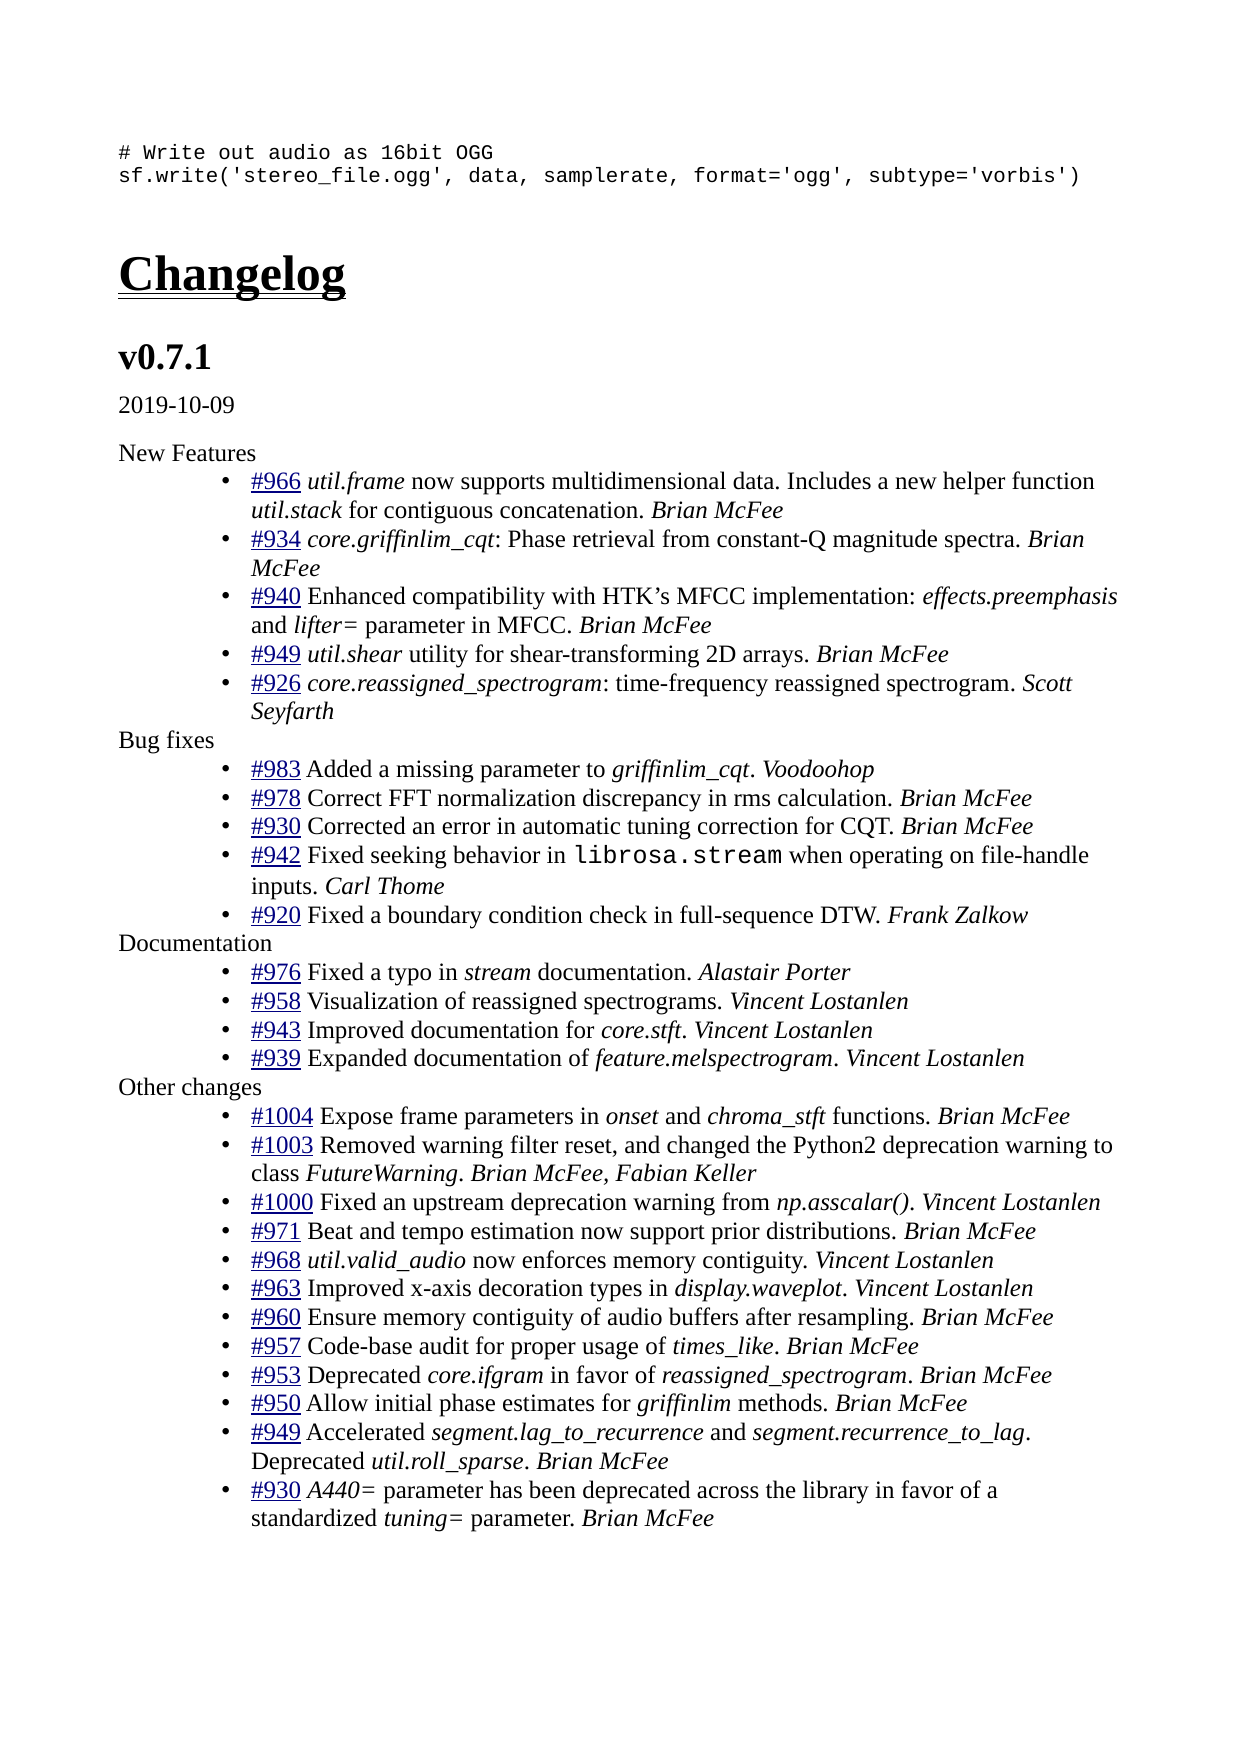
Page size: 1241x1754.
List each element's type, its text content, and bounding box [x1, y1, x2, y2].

list #950 Allow initial phase estimates for griffinlim methods. Brian McFee [221, 1388, 1122, 1417]
list #957 Code-base audit for proper usage of times_like. Brian McFee [221, 1331, 1122, 1360]
list #1003 Removed warning filter reset, and changed the Python2 deprecation warning to class FutureWarning. Brian McFee, Fabian Keller [221, 1130, 1122, 1187]
list #963 Improved x-axis decoration types in display.waveplot. Vincent Lostanlen [221, 1273, 1122, 1302]
list #943 Improved documentation for core.stft. Vincent Lostanlen [221, 1015, 1122, 1043]
subtitle Changelog [118, 243, 1122, 301]
list #926 core.reassigned_spectrogram: time-frequency reassigned spectrogram. Scott Seyfarth [221, 668, 1122, 725]
list #920 Fixed a boundary condition check in full-sequence DTW. Frank Zalkow [221, 900, 1122, 928]
list #949 Accelerated segment.lag_to_recurrence and segment.recurrence_to_lag. Deprecated util.roll_sparse. Brian McFee [221, 1417, 1122, 1475]
text # Write out audio as 16bit OGG [118, 142, 1122, 165]
list #966 util.frame now supports multidimensional data. Includes a new helper function util.stack for contiguous concatenation. Brian McFee [221, 466, 1122, 524]
text sf.write('stereo_file.ogg', data, samplerate, format='ogg', subtype='vorbis') [118, 165, 1122, 189]
subtitle New Features [118, 438, 1122, 466]
list #978 Correct FFT normalization discrepancy in rms calculation. Brian McFee [221, 783, 1122, 811]
list #983 Added a missing parameter to griffinlim_cqt. Voodoohop [221, 754, 1122, 783]
subtitle Documentation [118, 928, 1122, 957]
list #1004 Expose frame parameters in onset and chroma_stft functions. Brian McFee [221, 1101, 1122, 1130]
list #958 Visualization of reassigned spectrograms. Vincent Lostanlen [221, 986, 1122, 1015]
text 2019-10-09 [118, 390, 1122, 419]
list #971 Beat and tempo estimation now support prior distributions. Brian McFee [221, 1216, 1122, 1245]
list #1000 Fixed an upstream deprecation warning from np.asscalar(). Vincent Lostanlen [221, 1187, 1122, 1216]
subtitle Bug fixes [118, 725, 1122, 754]
list #930 Corrected an error in automatic tuning correction for CQT. Brian McFee [221, 811, 1122, 840]
list #940 Enhanced compatibility with HTK’s MFCC implementation: effects.preemphasis and lifter= parameter in MFCC. Brian McFee [221, 581, 1122, 639]
list #949 util.shear utility for shear-transforming 2D arrays. Brian McFee [221, 639, 1122, 668]
list #942 Fixed seeking behavior in librosa.stream when operating on file-handle inputs. Carl Thome [221, 840, 1122, 900]
list #930 A440= parameter has been deprecated across the library in favor of a standardized tuning= parameter. Brian McFee [221, 1475, 1122, 1532]
list #934 core.griffinlim_cqt: Phase retrieval from constant-Q magnitude spectra. Brian McFee [221, 524, 1122, 581]
list #953 Deprecated core.ifgram in favor of reassigned_spectrogram. Brian McFee [221, 1360, 1122, 1388]
subtitle Other changes [118, 1072, 1122, 1101]
list #960 Ensure memory contiguity of audio buffers after resampling. Brian McFee [221, 1302, 1122, 1331]
subtitle v0.7.1 [118, 334, 1122, 377]
list #976 Fixed a typo in stream documentation. Alastair Porter [221, 957, 1122, 986]
list #939 Expanded documentation of feature.melspectrogram. Vincent Lostanlen [221, 1043, 1122, 1072]
list #968 util.valid_audio now enforces memory contiguity. Vincent Lostanlen [221, 1245, 1122, 1273]
